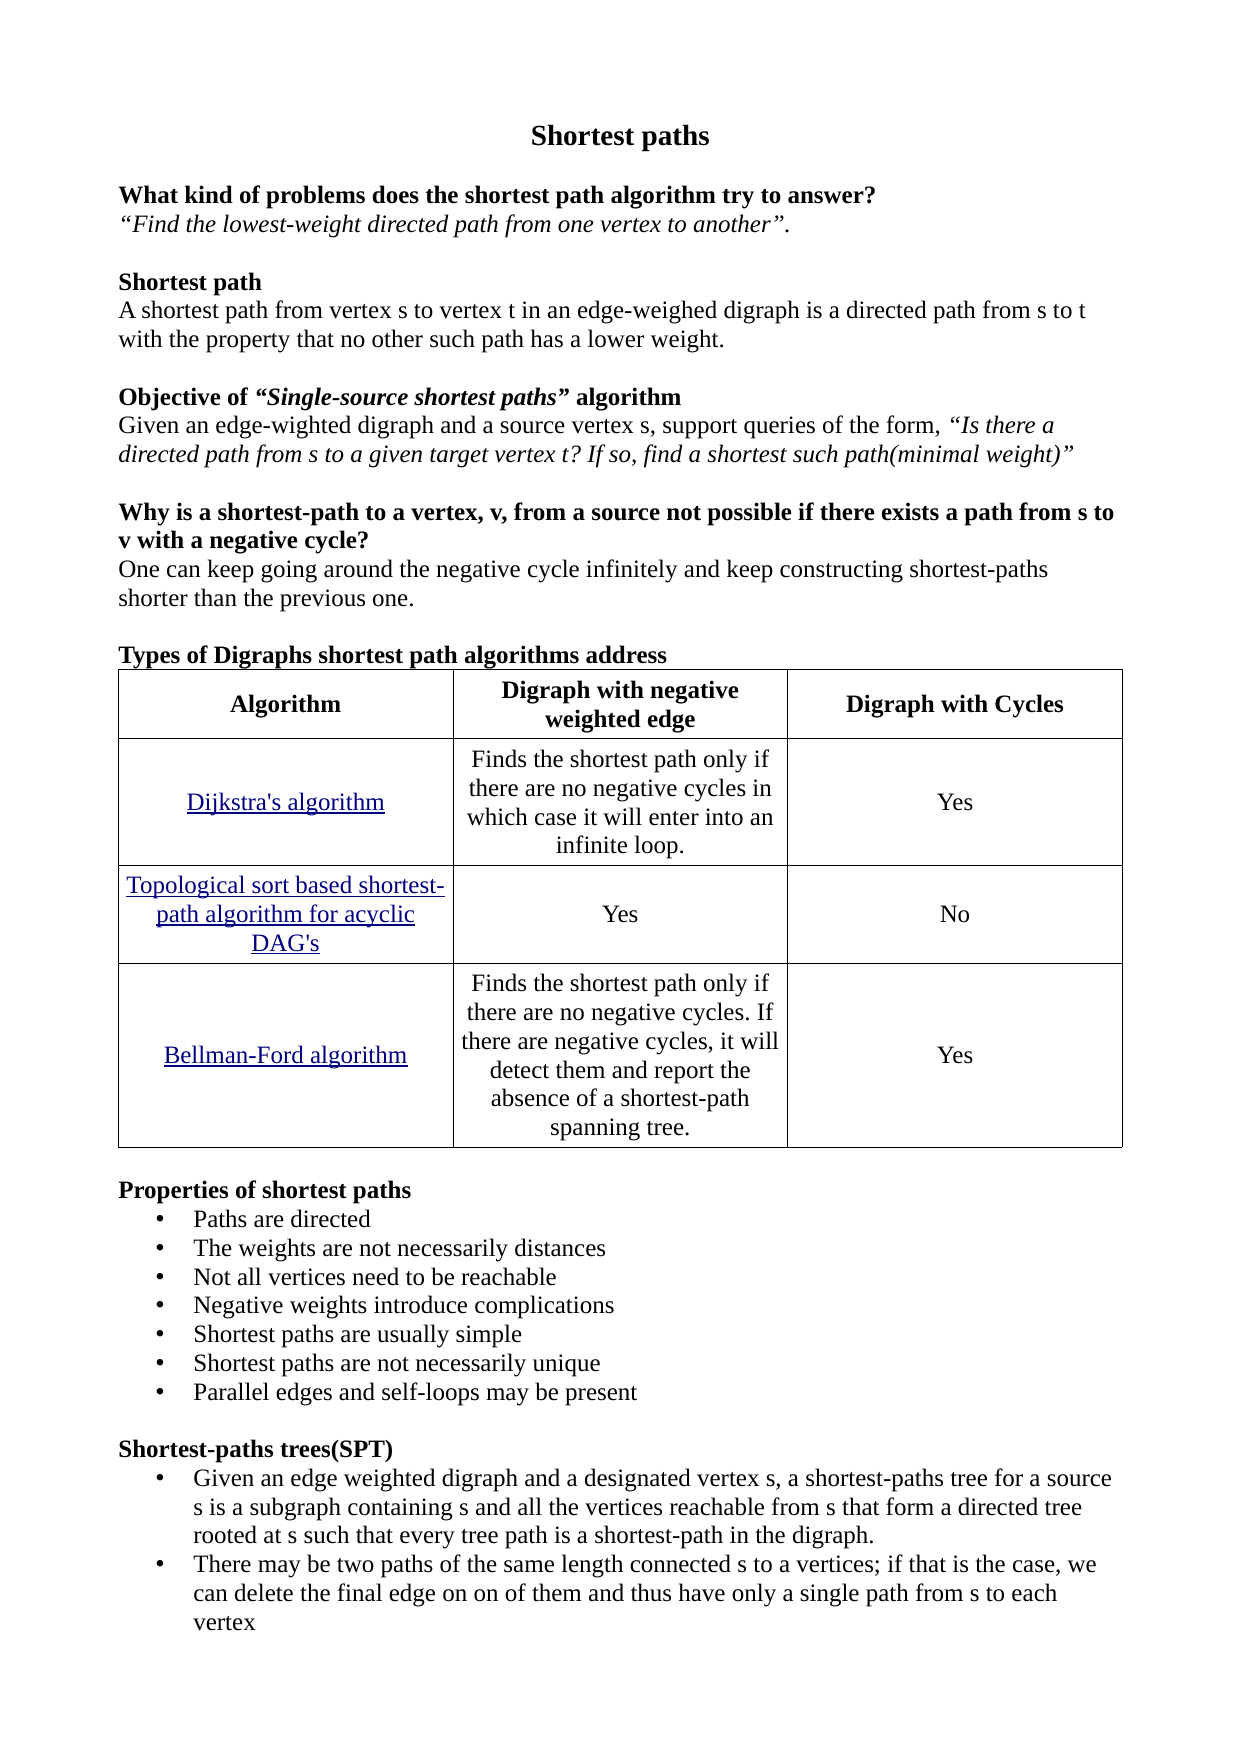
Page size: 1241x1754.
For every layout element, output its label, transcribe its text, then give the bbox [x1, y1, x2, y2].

list Paths are directed [156, 1204, 1122, 1233]
text A shortest path from vertex s to vertex t in an edge-weighed digraph is a directed path from s to t with the property that no other such path has a lower weight. [118, 295, 1122, 353]
list Parallel edges and self-loops may be present [156, 1377, 1122, 1406]
table_cell Yes [788, 739, 1122, 865]
table_cell Yes [788, 964, 1122, 1147]
text Shortest path [118, 267, 1122, 295]
list Shortest paths are not necessarily unique [156, 1348, 1122, 1377]
table_cell Yes [454, 866, 787, 963]
table_cell Topological sort based shortest-path algorithm for acyclic DAG's [119, 866, 453, 963]
list Negative weights introduce complications [156, 1291, 1122, 1319]
list Not all vertices need to be reachable [156, 1262, 1122, 1291]
table_cell Finds the shortest path only if there are no negative cycles in which case it will enter into an infinite loop. [454, 739, 787, 865]
table_cell Finds the shortest path only if there are no negative cycles. If there are negative cycles, it will detect them and report the absence of a shortest-path spanning tree. [454, 964, 787, 1147]
table_cell Dijkstra's algorithm [119, 739, 453, 865]
table_header Digraph with Cycles [788, 670, 1122, 738]
text One can keep going around the negative cycle infinitely and keep constructing shortest-paths shorter than the previous one. [118, 554, 1122, 612]
text “Find the lowest-weight directed path from one vertex to another”. [118, 209, 1122, 238]
table_header Algorithm [119, 670, 453, 738]
text Shortest-paths trees(SPT) [118, 1434, 1122, 1463]
text Why is a shortest-path to a vertex, v, from a source not possible if there exists a path from s to v with a negative cycle? [118, 497, 1122, 554]
list There may be two paths of the same length connected s to a vertices; if that is the case, we can delete the final edge on on of them and thus have only a single path from s to each vertex [156, 1549, 1122, 1636]
list Shortest paths are usually simple [156, 1319, 1122, 1348]
text Shortest paths [118, 118, 1122, 152]
list Given an edge weighted digraph and a designated vertex s, a shortest-paths tree for a source s is a subgraph containing s and all the vertices reachable from s that form a directed tree rooted at s such that every tree path is a shortest-path in the digraph. [156, 1463, 1122, 1549]
text Given an edge-wighted digraph and a source vertex s, support queries of the form, “Is there a directed path from s to a given target vertex t? If so, find a shortest such path(minimal weight)” [118, 410, 1122, 468]
text Objective of “Single-source shortest paths” algorithm [118, 382, 1122, 410]
table_header Digraph with negative weighted edge [454, 670, 787, 738]
list The weights are not necessarily distances [156, 1233, 1122, 1262]
table_cell Bellman-Ford algorithm [119, 964, 453, 1147]
text Properties of shortest paths [118, 1176, 1122, 1204]
text What kind of problems does the shortest path algorithm try to answer? [118, 180, 1122, 209]
table_cell No [788, 866, 1122, 963]
text Types of Digraphs shortest path algorithms address [118, 640, 1122, 669]
